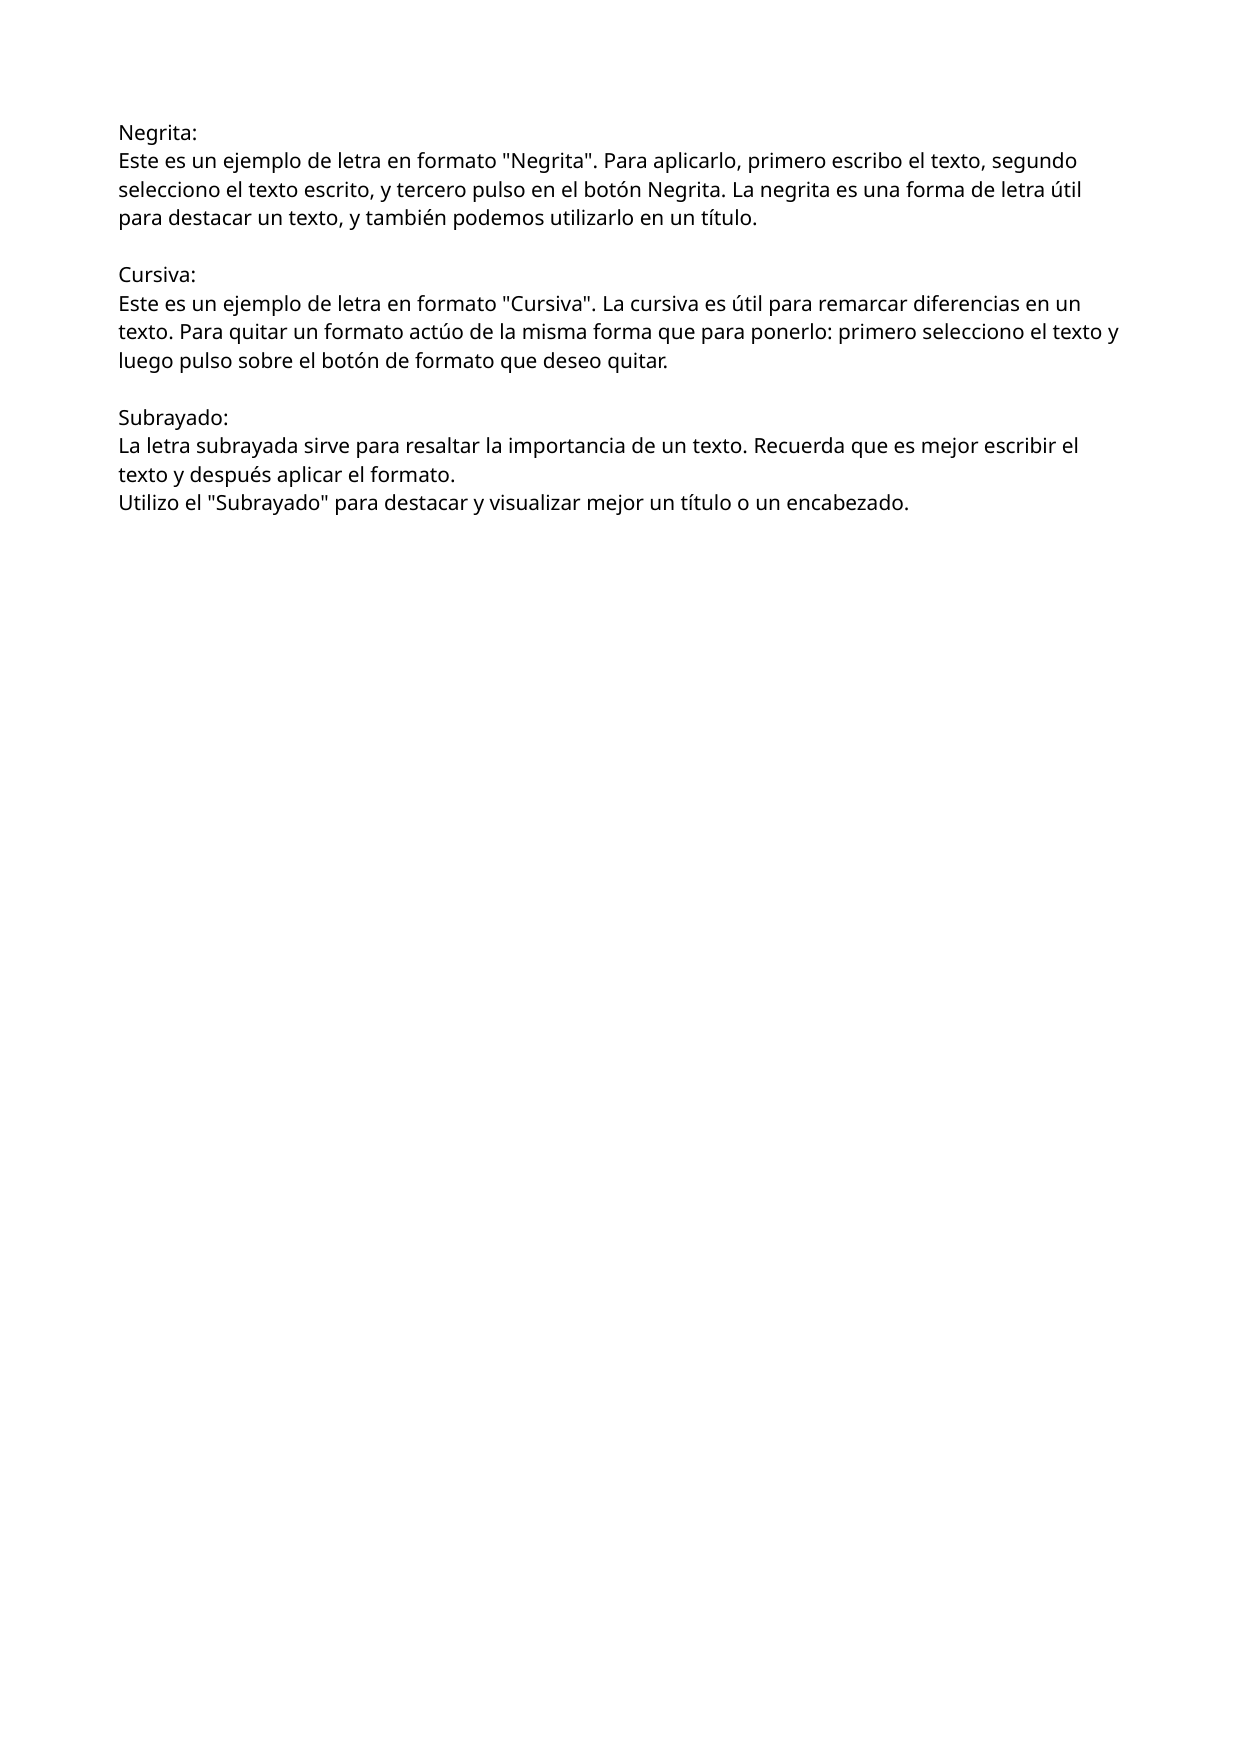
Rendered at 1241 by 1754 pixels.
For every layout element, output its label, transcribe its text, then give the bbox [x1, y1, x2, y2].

text Cursiva: [118, 261, 1122, 289]
text Negrita: [118, 118, 1122, 147]
text Subrayado: [118, 403, 1122, 432]
text Utilizo el "Subrayado" para destacar y visualizar mejor un título o un encabezado. [118, 488, 1122, 517]
text La letra subrayada sirve para resaltar la importancia de un texto. Recuerda que es mejor escribir el texto y después aplicar el formato. [118, 432, 1122, 488]
text Este es un ejemplo de letra en formato "Negrita". Para aplicarlo, primero escribo el texto, segundo selecciono el texto escrito, y tercero pulso en el botón Negrita. La negrita es una forma de letra útil para destacar un texto, y también podemos utilizarlo en un título. [118, 147, 1122, 232]
text Este es un ejemplo de letra en formato "Cursiva". La cursiva es útil para remarcar diferencias en un texto. Para quitar un formato actúo de la misma forma que para ponerlo: primero selecciono el texto y luego pulso sobre el botón de formato que deseo quitar. [118, 289, 1122, 374]
